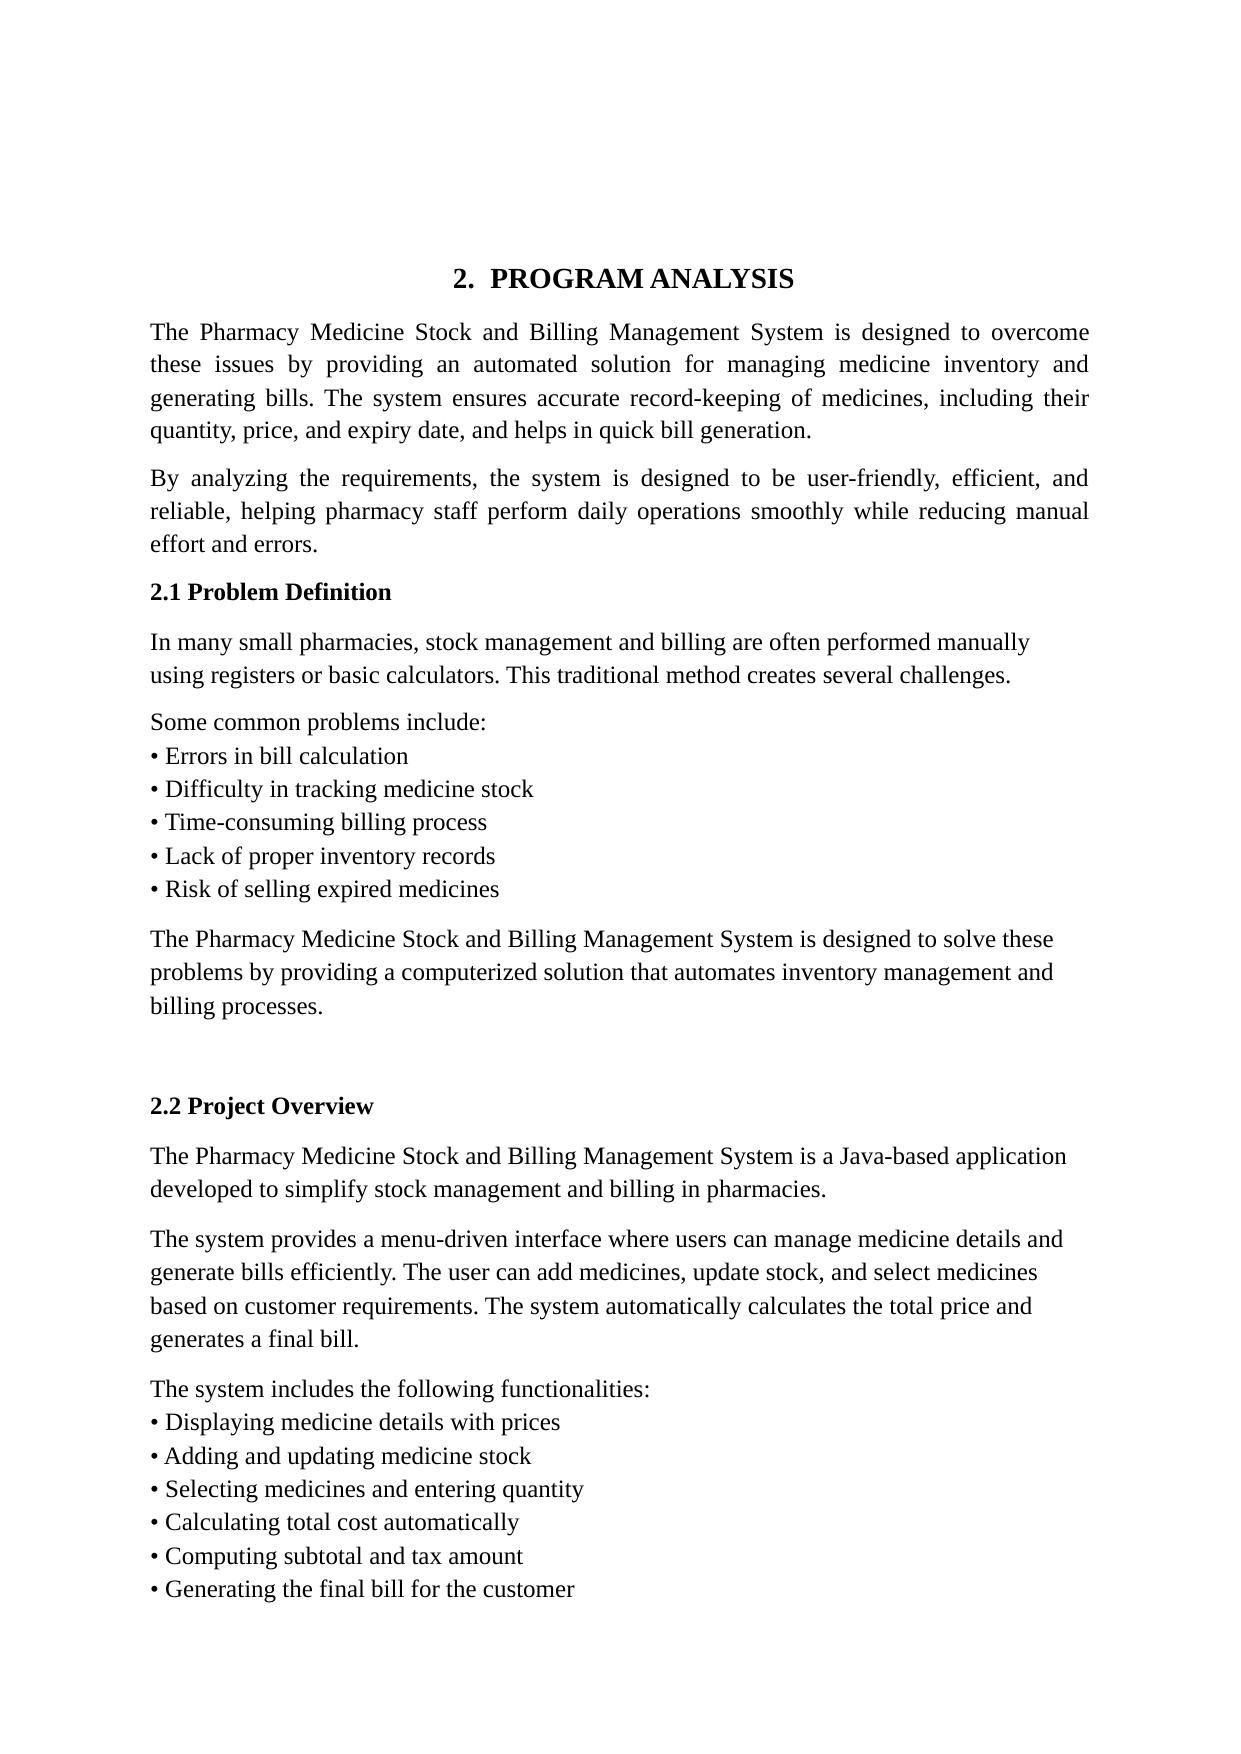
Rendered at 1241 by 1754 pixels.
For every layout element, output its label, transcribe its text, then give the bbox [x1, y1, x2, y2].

text The system includes the following functionalities: • Displaying medicine details with prices • Adding and updating medicine stock • Selecting medicines and entering quantity • Calculating total cost automatically • Computing subtotal and tax amount • Generating the final bill for the customer [150, 1374, 1090, 1603]
text By analyzing the requirements, the system is designed to be user-friendly, efficient, and reliable, helping pharmacy staff perform daily operations smoothly while reducing manual effort and errors. [150, 463, 1090, 558]
text Some common problems include: • Errors in bill calculation • Difficulty in tracking medicine stock • Time-consuming billing process • Lack of proper inventory records • Risk of selling expired medicines [150, 707, 1090, 903]
list PROGRAM ANALYSIS [157, 261, 1090, 294]
text In many small pharmacies, stock management and billing are often performed manually using registers or basic calculators. This traditional method creates several challenges. [150, 627, 1090, 689]
text The Pharmacy Medicine Stock and Billing Management System is designed to solve these problems by providing a computerized solution that automates inventory management and billing processes. [150, 924, 1090, 1019]
text 2.1 Problem Definition [150, 577, 1090, 606]
text 2.2 Project Overview [150, 1091, 1090, 1119]
text The Pharmacy Medicine Stock and Billing Management System is a Java-based application developed to simplify stock management and billing in pharmacies. [150, 1141, 1090, 1203]
text The Pharmacy Medicine Stock and Billing Management System is designed to overcome these issues by providing an automated solution for managing medicine inventory and generating bills. The system ensures accurate record-keeping of medicines, including their quantity, price, and expiry date, and helps in quick bill generation. [150, 317, 1090, 444]
text The system provides a menu-driven interface where users can manage medicine details and generate bills efficiently. The user can add medicines, update stock, and select medicines based on customer requirements. The system automatically calculates the total price and generates a final bill. [150, 1224, 1090, 1353]
